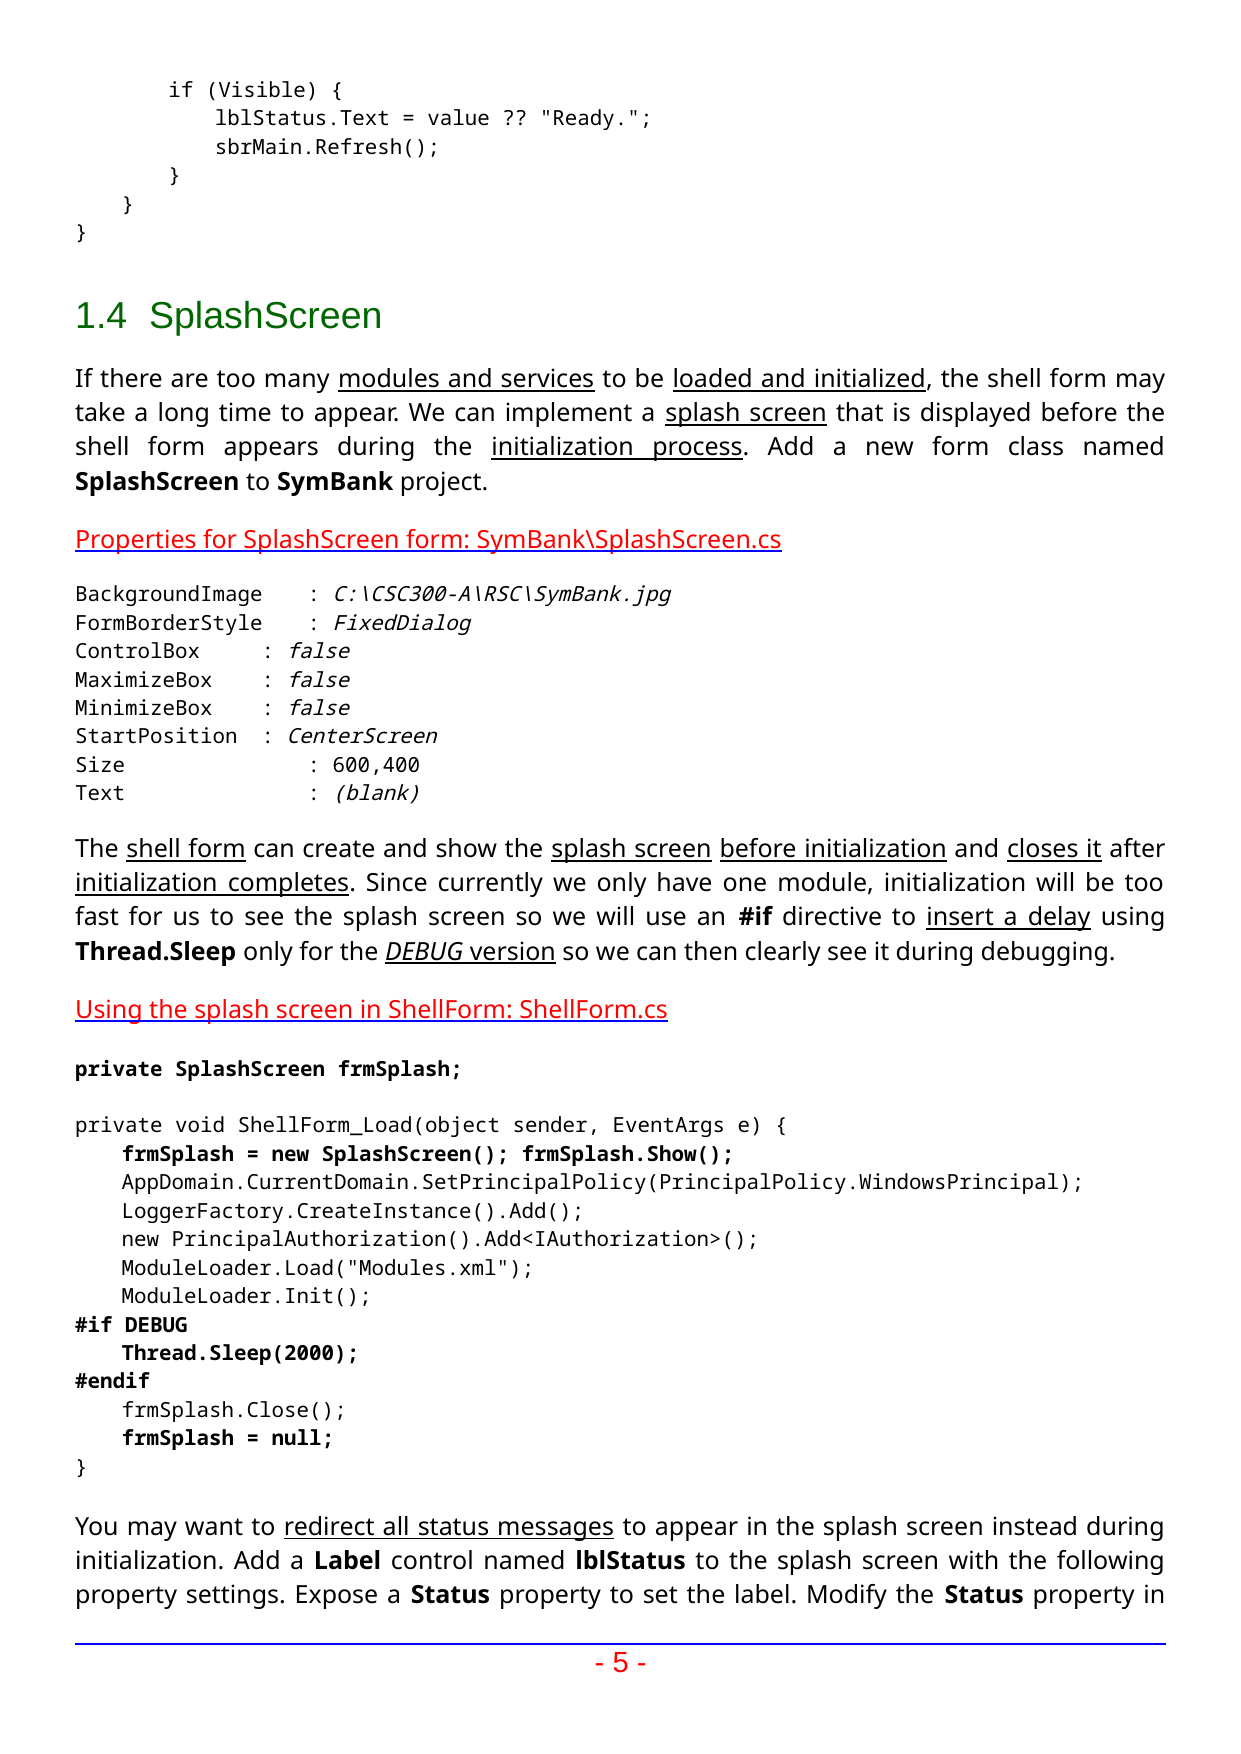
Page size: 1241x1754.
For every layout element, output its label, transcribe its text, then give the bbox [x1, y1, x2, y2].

text StartPosition : CenterScreen [75, 722, 1166, 750]
text ModuleLoader.Load("Modules.xml"); [75, 1253, 1166, 1281]
text If there are too many modules and services to be loaded and initialized, the shell form may take a long time to appear. We can implement a splash screen that is displayed before the shell form appears during the initialization process. Add a new form class named SplashScreen to SymBank project. [75, 361, 1166, 497]
text #endif [75, 1367, 1166, 1395]
text private SplashScreen frmSplash; [75, 1054, 1166, 1082]
text AppDomain.CurrentDomain.SetPrincipalPolicy(PrincipalPolicy.WindowsPrincipal); [75, 1167, 1166, 1196]
text sbrMain.Refresh(); [75, 132, 1166, 160]
text } [75, 189, 1166, 217]
text lblStatus.Text = value ?? "Ready."; [75, 103, 1166, 132]
text private void ShellForm_Load(object sender, EventArgs e) { [75, 1111, 1166, 1139]
text FormBorderStyle : FixedDialog [75, 608, 1166, 636]
text MinimizeBox : false [75, 693, 1166, 722]
text MaximizeBox : false [75, 665, 1166, 693]
text Size : 600,400 [75, 750, 1166, 778]
text if (Visible) { [75, 75, 1166, 103]
text 1.4 SplashScreen [75, 294, 1166, 337]
text The shell form can create and show the splash screen before initialization and closes it after initialization completes. Since currently we only have one module, initialization will be too fast for us to see the splash screen so we will use an #if directive to insert a delay using Thread.Sleep only for the DEBUG version so we can then clearly see it during debugging. [75, 831, 1166, 967]
text frmSplash.Close(); [75, 1395, 1166, 1423]
text You may want to redirect all status messages to appear in the splash screen instead during initialization. Add a Label control named lblStatus to the splash screen with the following property settings. Expose a Status property to set the label. Modify the Status property in [75, 1509, 1166, 1611]
text BackgroundImage : C:\CSC300-A\RSC\SymBank.jpg [75, 579, 1166, 608]
text } [75, 217, 1166, 246]
text frmSplash = null; [75, 1423, 1166, 1452]
text LoggerFactory.CreateInstance().Add(); [75, 1196, 1166, 1224]
text #if DEBUG [75, 1310, 1166, 1338]
text } [75, 160, 1166, 189]
text ControlBox : false [75, 636, 1166, 665]
text ModuleLoader.Init(); [75, 1281, 1166, 1310]
text Text : (blank) [75, 778, 1166, 807]
text } [75, 1452, 1166, 1480]
text Thread.Sleep(2000); [75, 1338, 1166, 1367]
text frmSplash = new SplashScreen(); frmSplash.Show(); [75, 1139, 1166, 1167]
text Using the splash screen in ShellForm: ShellForm.cs [75, 991, 1166, 1025]
text new PrincipalAuthorization().Add<IAuthorization>(); [75, 1224, 1166, 1253]
text Properties for SplashScreen form: SymBank\SplashScreen.cs [75, 521, 1166, 555]
